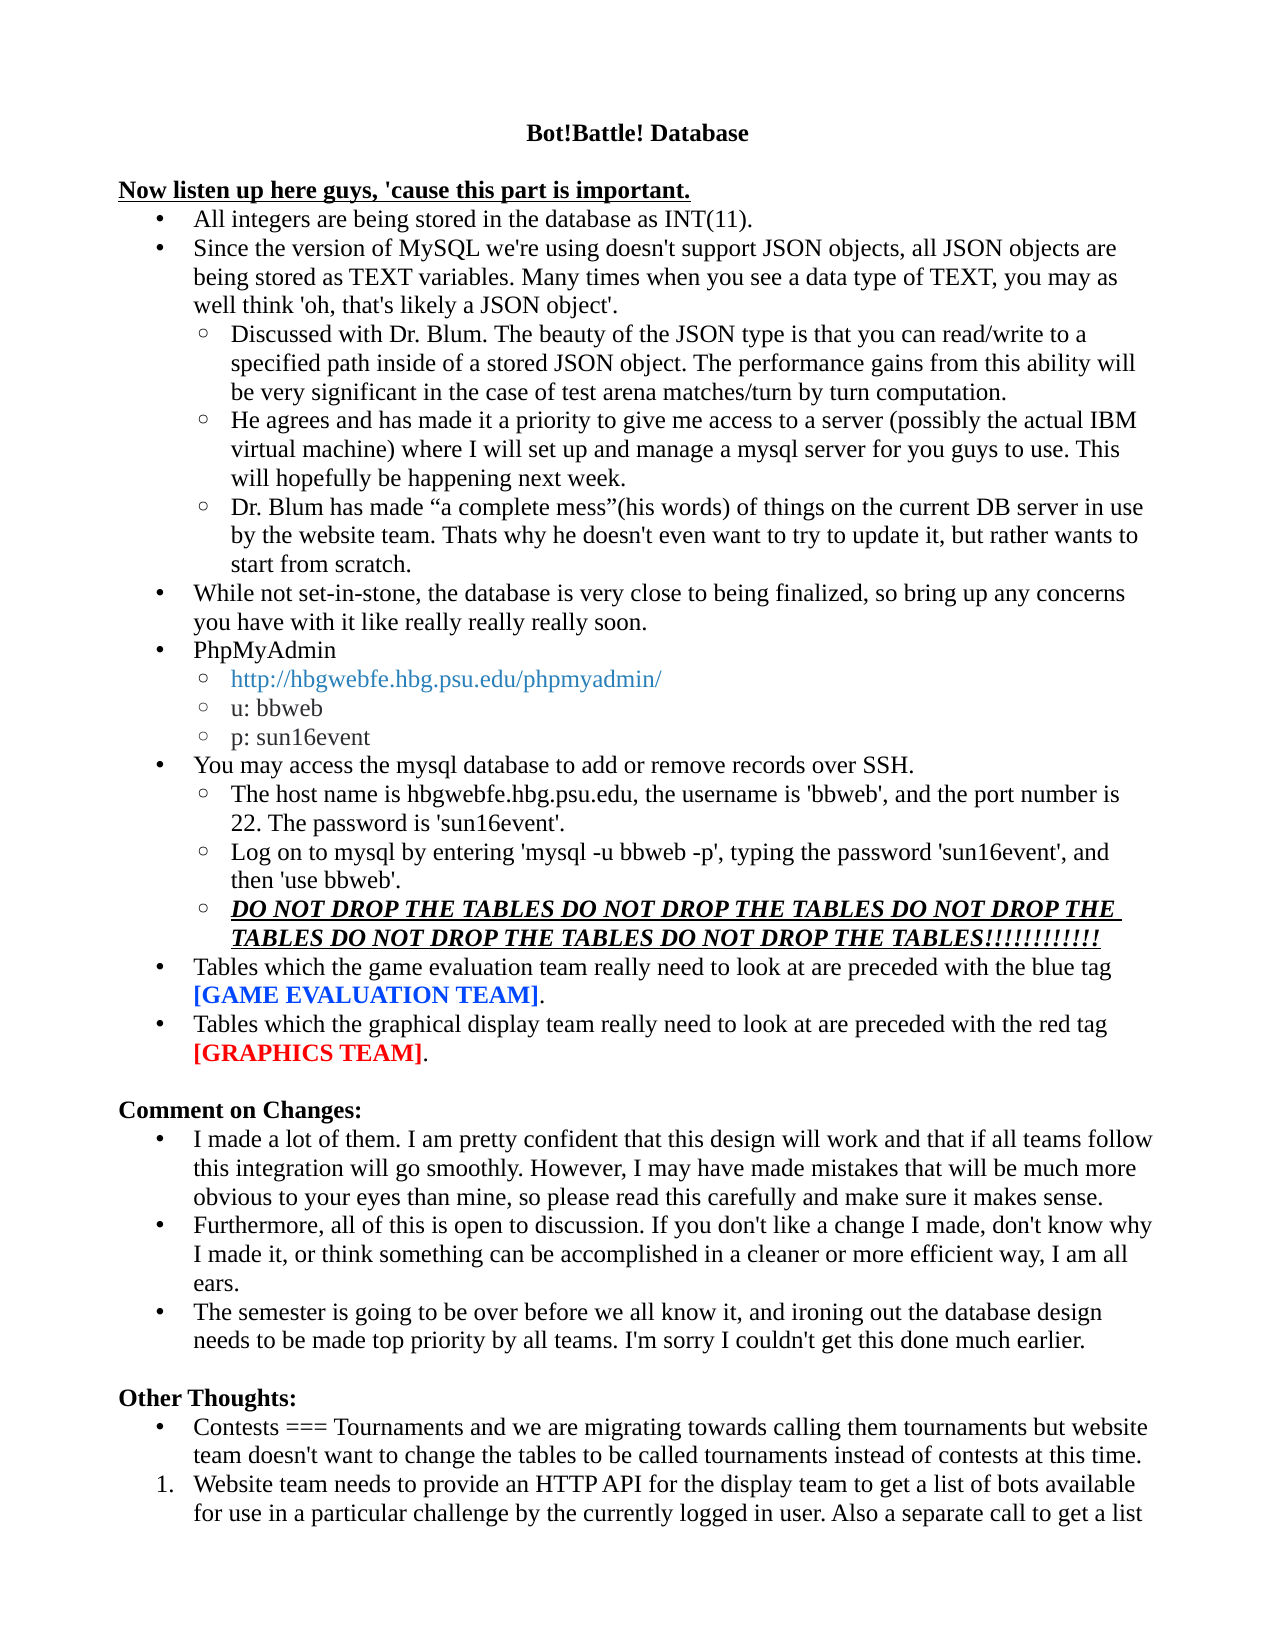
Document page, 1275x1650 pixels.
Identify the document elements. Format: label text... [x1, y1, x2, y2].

list You may access the mysql database to add or remove records over SSH. [156, 751, 1157, 779]
list http://hbgwebfe.hbg.psu.edu/phpmyadmin/ [193, 664, 1157, 693]
text Bot!Battle! Database [118, 118, 1157, 147]
list The host name is hbgwebfe.hbg.psu.edu, the username is 'bbweb', and the port number is 22. The password is 'sun16event'. [193, 779, 1157, 837]
list DO NOT DROP THE TABLES DO NOT DROP THE TABLES DO NOT DROP THE TABLES DO NOT DROP THE TABLES DO NOT DROP THE TABLES!!!!!!!!!!!! [193, 894, 1157, 952]
list u: bbweb [193, 693, 1157, 722]
list PhpMyAdmin [156, 636, 1157, 664]
text Other Thoughts: [118, 1383, 1157, 1412]
list Discussed with Dr. Blum. The beauty of the JSON type is that you can read/write to a specified path inside of a stored JSON object. The performance gains from this ability will be very significant in the case of test arena matches/turn by turn computation. [193, 319, 1157, 406]
text Comment on Changes: [118, 1096, 1157, 1124]
list He agrees and has made it a priority to give me access to a server (possibly the actual IBM virtual machine) where I will set up and manage a mysql server for you guys to use. This will hopefully be happening next week. [193, 406, 1157, 492]
list Tables which the game evaluation team really need to look at are preceded with the blue tag [GAME EVALUATION TEAM]. [156, 952, 1157, 1009]
text Now listen up here guys, 'cause this part is important. [118, 176, 1157, 204]
list Log on to mysql by entering 'mysql -u bbweb -p', typing the password 'sun16event', and then 'use bbweb'. [193, 837, 1157, 894]
list Tables which the graphical display team really need to look at are preceded with the red tag [GRAPHICS TEAM]. [156, 1009, 1157, 1067]
list Furthermore, all of this is open to discussion. If you don't like a change I made, don't know why I made it, or think something can be accomplished in a cleaner or more efficient way, I am all ears. [156, 1211, 1157, 1297]
list The semester is going to be over before we all know it, and ironing out the database design needs to be made top priority by all teams. I'm sorry I couldn't get this done much earlier. [156, 1297, 1157, 1354]
list Website team needs to provide an HTTP API for the display team to get a list of bots available for use in a particular challenge by the currently logged in user. Also a separate call to get a list [156, 1469, 1157, 1527]
list Dr. Blum has made “a complete mess”(his words) of things on the current DB server in use by the website team. Thats why he doesn't even want to try to update it, but rather wants to start from scratch. [193, 492, 1157, 578]
list I made a lot of them. I am pretty confident that this design will work and that if all teams follow this integration will go smoothly. However, I may have made mistakes that will be much more obvious to your eyes than mine, so please read this carefully and make sure it makes sense. [156, 1124, 1157, 1211]
list Since the version of MySQL we're using doesn't support JSON objects, all JSON objects are being stored as TEXT variables. Many times when you see a data type of TEXT, you may as well think 'oh, that's likely a JSON object'. [156, 233, 1157, 319]
list All integers are being stored in the database as INT(11). [156, 204, 1157, 233]
list Contests === Tournaments and we are migrating towards calling them tournaments but website team doesn't want to change the tables to be called tournaments instead of contests at this time. [156, 1412, 1157, 1469]
list While not set-in-stone, the database is very close to being finalized, so bring up any concerns you have with it like really really really soon. [156, 578, 1157, 636]
list p: sun16event [193, 722, 1157, 751]
